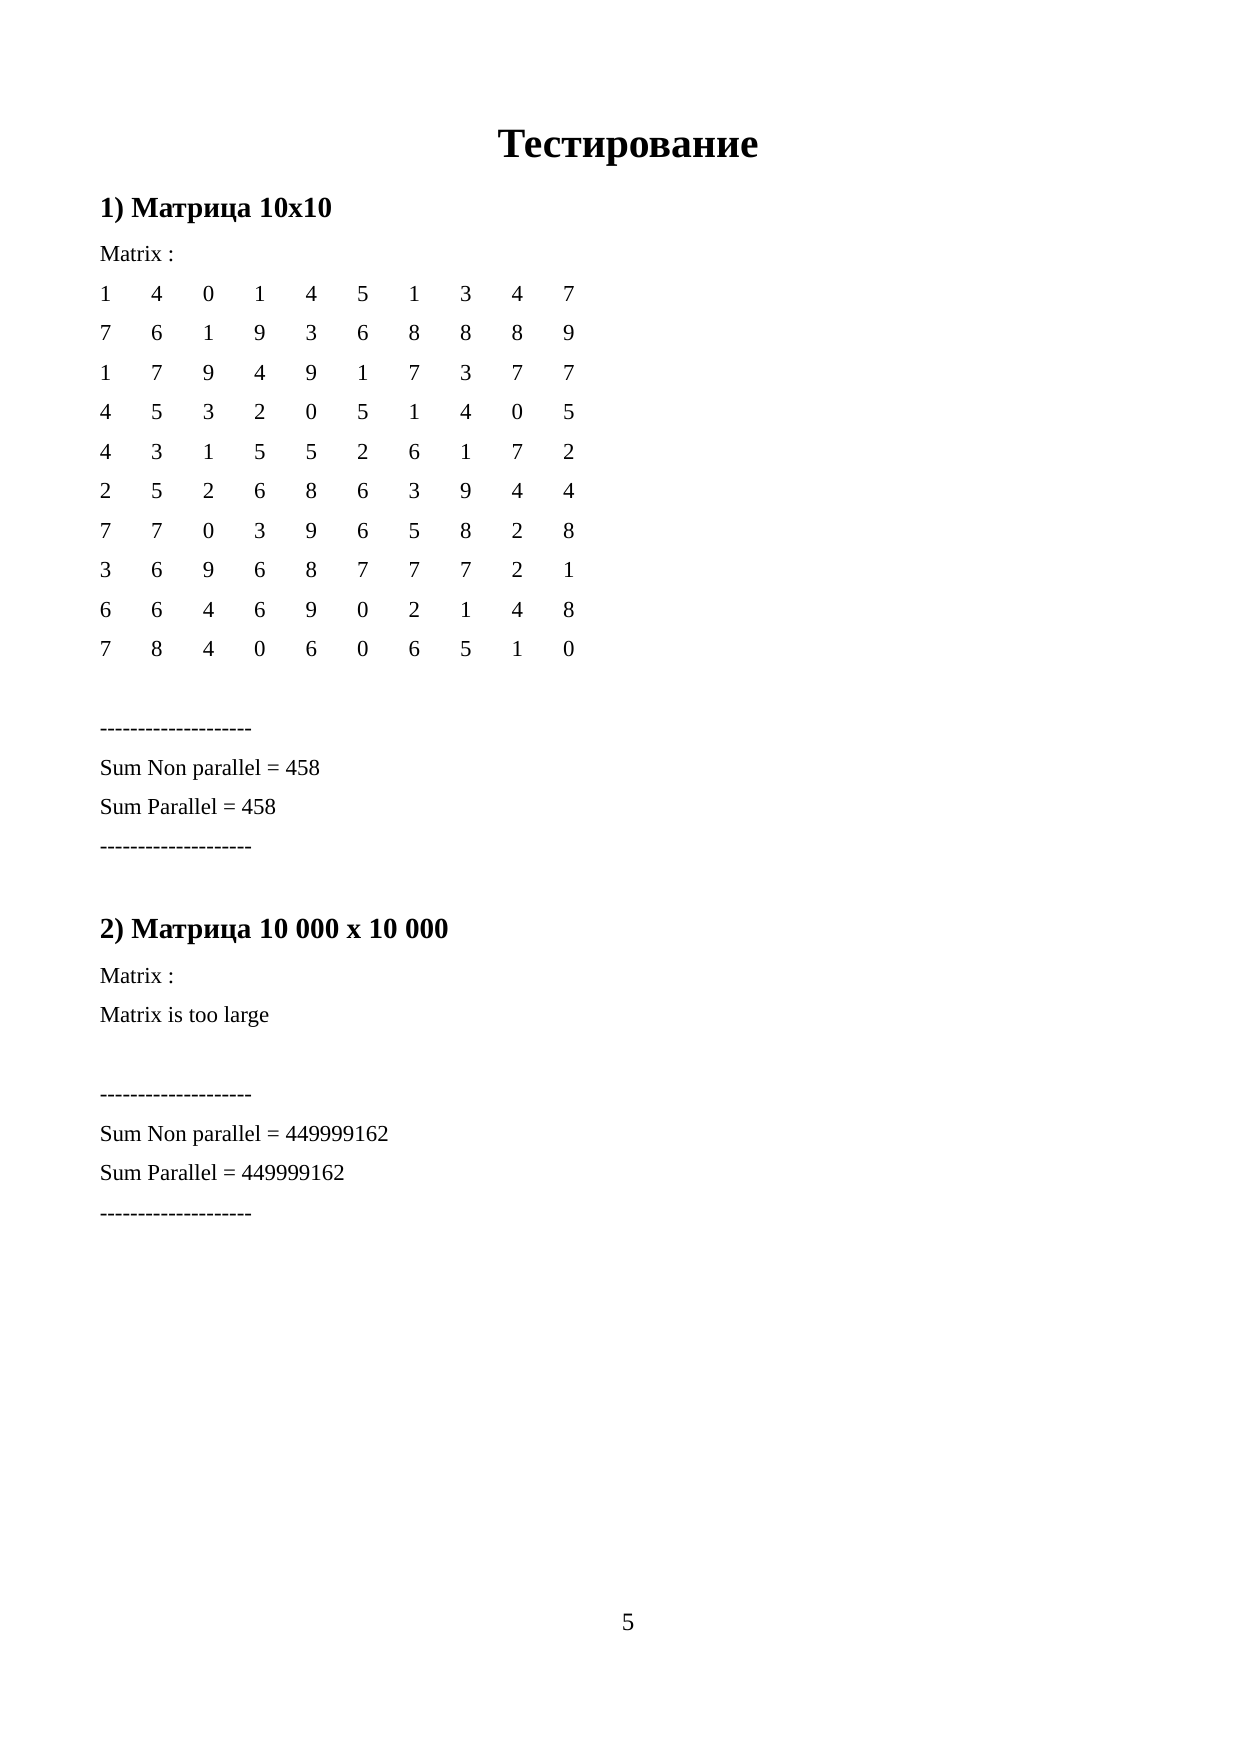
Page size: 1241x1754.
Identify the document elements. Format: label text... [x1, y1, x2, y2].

text 6 6 4 6 9 0 2 1 4 8 [99, 596, 1156, 622]
text 7 6 1 9 3 6 8 8 8 9 [99, 319, 1156, 346]
text -------------------- [99, 1199, 1156, 1225]
text Sum Parallel = 449999162 [99, 1159, 1156, 1186]
text Sum Non parallel = 449999162 [99, 1120, 1156, 1146]
text 1 7 9 4 9 1 7 3 7 7 [99, 359, 1156, 385]
text Matrix : [99, 240, 1156, 267]
text 2 5 2 6 8 6 3 9 4 4 [99, 477, 1156, 503]
text 3 6 9 6 8 7 7 7 2 1 [99, 556, 1156, 582]
text 7 7 0 3 9 6 5 8 2 8 [99, 517, 1156, 543]
text Matrix is too large [99, 1001, 1156, 1028]
text Тестирование [99, 118, 1156, 166]
text Matrix : [99, 962, 1156, 988]
text 4 3 1 5 5 2 6 1 7 2 [99, 438, 1156, 464]
text Sum Parallel = 458 -------------------- [99, 793, 1156, 859]
text 1 4 0 1 4 5 1 3 4 7 [99, 280, 1156, 306]
text Sum Non parallel = 458 [99, 753, 1156, 780]
text -------------------- [99, 674, 1156, 740]
text 4 5 3 2 0 5 1 4 0 5 [99, 398, 1156, 424]
text -------------------- [99, 1080, 1156, 1107]
text 2) Матрица 10 000 x 10 000 [99, 911, 1156, 945]
text 7 8 4 0 6 0 6 5 1 0 [99, 635, 1156, 661]
text 1) Матрица 10x10 [99, 190, 1156, 223]
